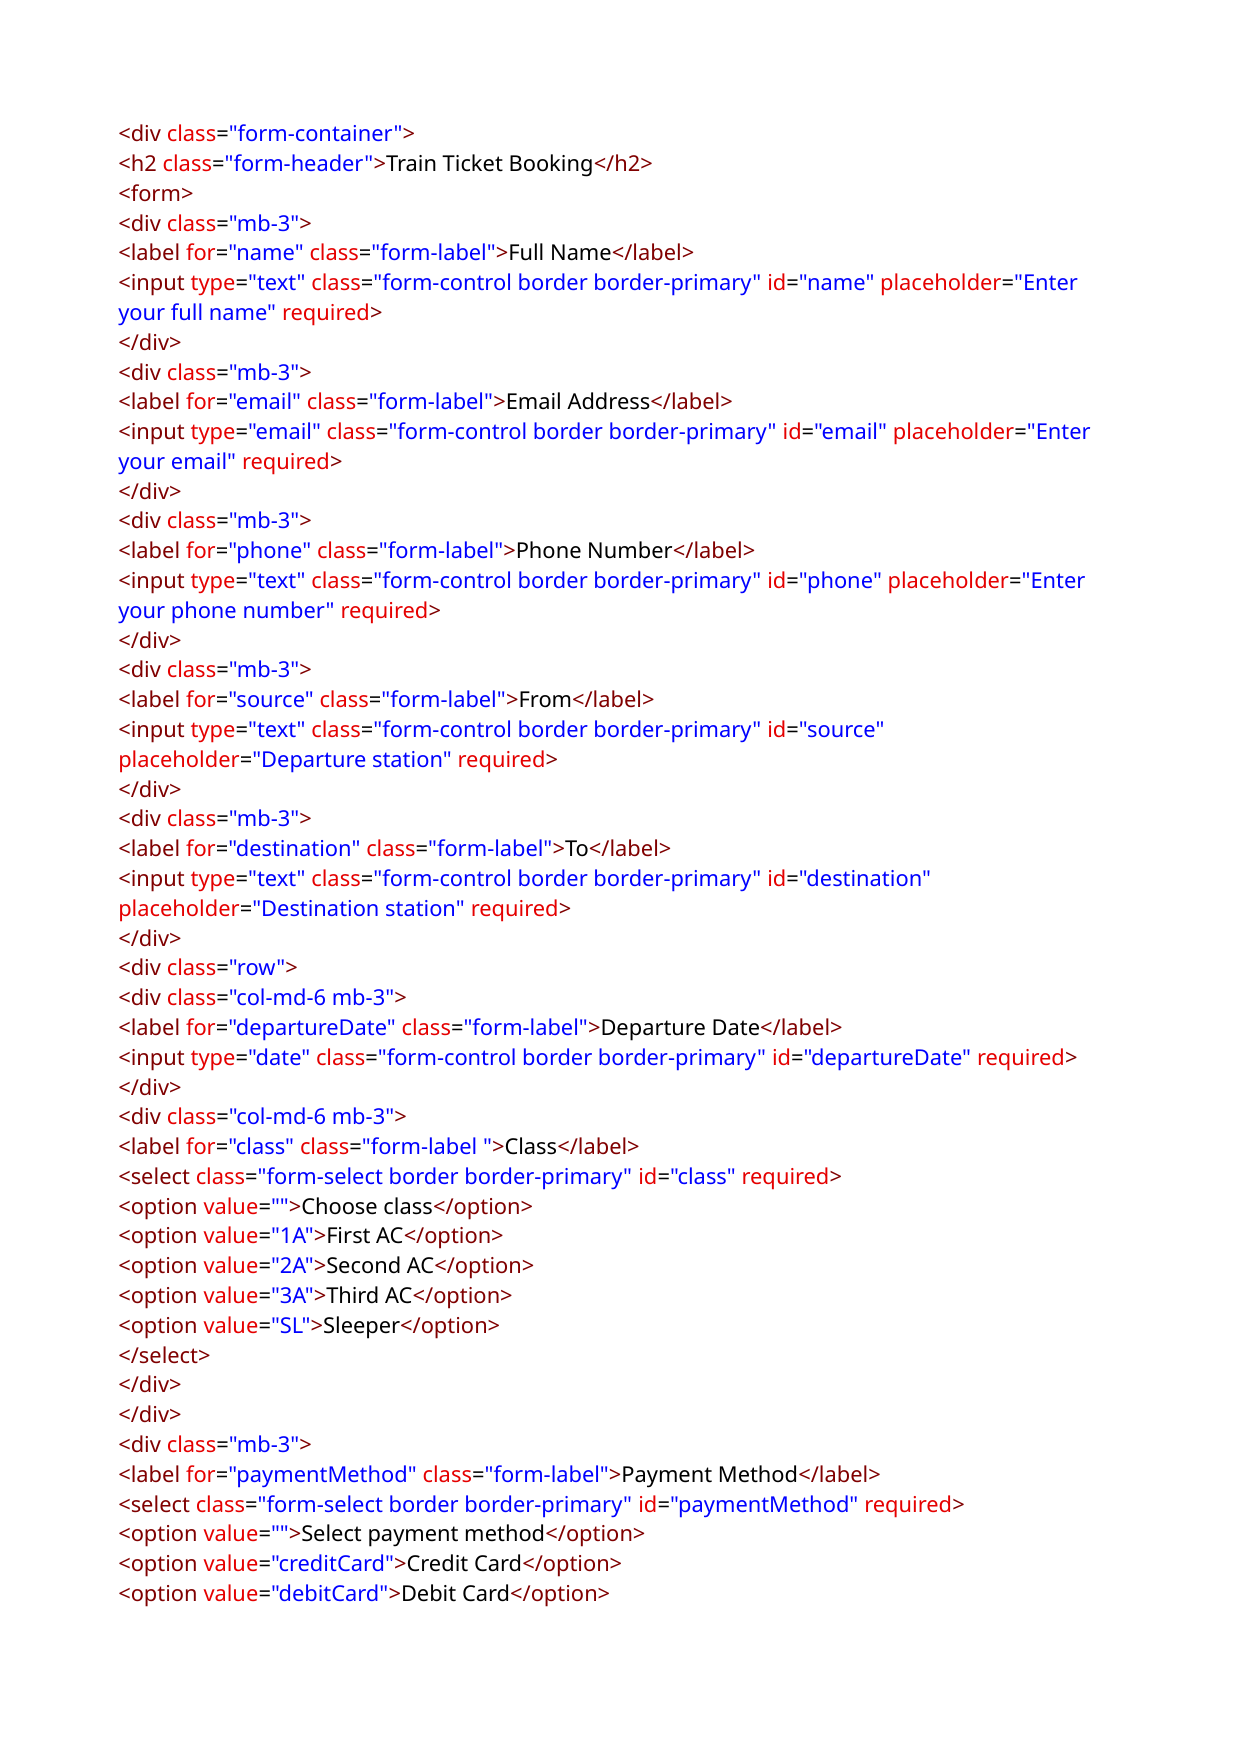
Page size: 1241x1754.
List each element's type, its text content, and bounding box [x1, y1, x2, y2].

text <div class="col-md-6 mb-3"> [118, 1101, 1122, 1131]
text <option value="">Select payment method</option> [118, 1518, 1122, 1548]
text </div> [118, 476, 1122, 505]
text <input type="text" class="form-control border border-primary" id="phone" placeholder="Enter your phone number" required> [118, 565, 1122, 624]
text <div class="mb-3"> [118, 654, 1122, 684]
text <div class="mb-3"> [118, 207, 1122, 237]
text <div class="form-container"> [118, 118, 1122, 148]
text <label for="destination" class="form-label">To</label> [118, 833, 1122, 863]
text <input type="text" class="form-control border border-primary" id="destination" placeholder="Destination station" required> [118, 863, 1122, 922]
text </div> [118, 624, 1122, 654]
text <input type="text" class="form-control border border-primary" id="source" placeholder="Departure station" required> [118, 714, 1122, 773]
text <div class="mb-3"> [118, 803, 1122, 833]
text <form> [118, 178, 1122, 207]
text </div> [118, 1369, 1122, 1399]
text </div> [118, 327, 1122, 356]
text <div class="mb-3"> [118, 505, 1122, 535]
text <option value="creditCard">Credit Card</option> [118, 1548, 1122, 1578]
text <input type="text" class="form-control border border-primary" id="name" placeholder="Enter your full name" required> [118, 267, 1122, 327]
text <input type="date" class="form-control border border-primary" id="departureDate" required> [118, 1042, 1122, 1071]
text <div class="col-md-6 mb-3"> [118, 982, 1122, 1012]
text <input type="email" class="form-control border border-primary" id="email" placeholder="Enter your email" required> [118, 416, 1122, 476]
text <option value="2A">Second AC</option> [118, 1250, 1122, 1280]
text <h2 class="form-header">Train Ticket Booking</h2> [118, 148, 1122, 178]
text </select> [118, 1339, 1122, 1369]
text </div> [118, 773, 1122, 803]
text <label for="paymentMethod" class="form-label">Payment Method</label> [118, 1459, 1122, 1488]
text <div class="mb-3"> [118, 356, 1122, 386]
text <label for="name" class="form-label">Full Name</label> [118, 237, 1122, 267]
text </div> [118, 1071, 1122, 1101]
text <option value="3A">Third AC</option> [118, 1280, 1122, 1310]
text <label for="class" class="form-label ">Class</label> [118, 1131, 1122, 1161]
text <select class="form-select border border-primary" id="paymentMethod" required> [118, 1488, 1122, 1518]
text <label for="phone" class="form-label">Phone Number</label> [118, 535, 1122, 565]
text <label for="departureDate" class="form-label">Departure Date</label> [118, 1012, 1122, 1042]
text <option value="SL">Sleeper</option> [118, 1310, 1122, 1339]
text </div> [118, 1399, 1122, 1429]
text <option value="">Choose class</option> [118, 1191, 1122, 1220]
text <div class="mb-3"> [118, 1429, 1122, 1459]
text <label for="email" class="form-label">Email Address</label> [118, 386, 1122, 416]
text <div class="row"> [118, 952, 1122, 982]
text <option value="debitCard">Debit Card</option> [118, 1578, 1122, 1608]
text <label for="source" class="form-label">From</label> [118, 684, 1122, 714]
text <option value="1A">First AC</option> [118, 1220, 1122, 1250]
text </div> [118, 922, 1122, 952]
text <select class="form-select border border-primary" id="class" required> [118, 1161, 1122, 1191]
